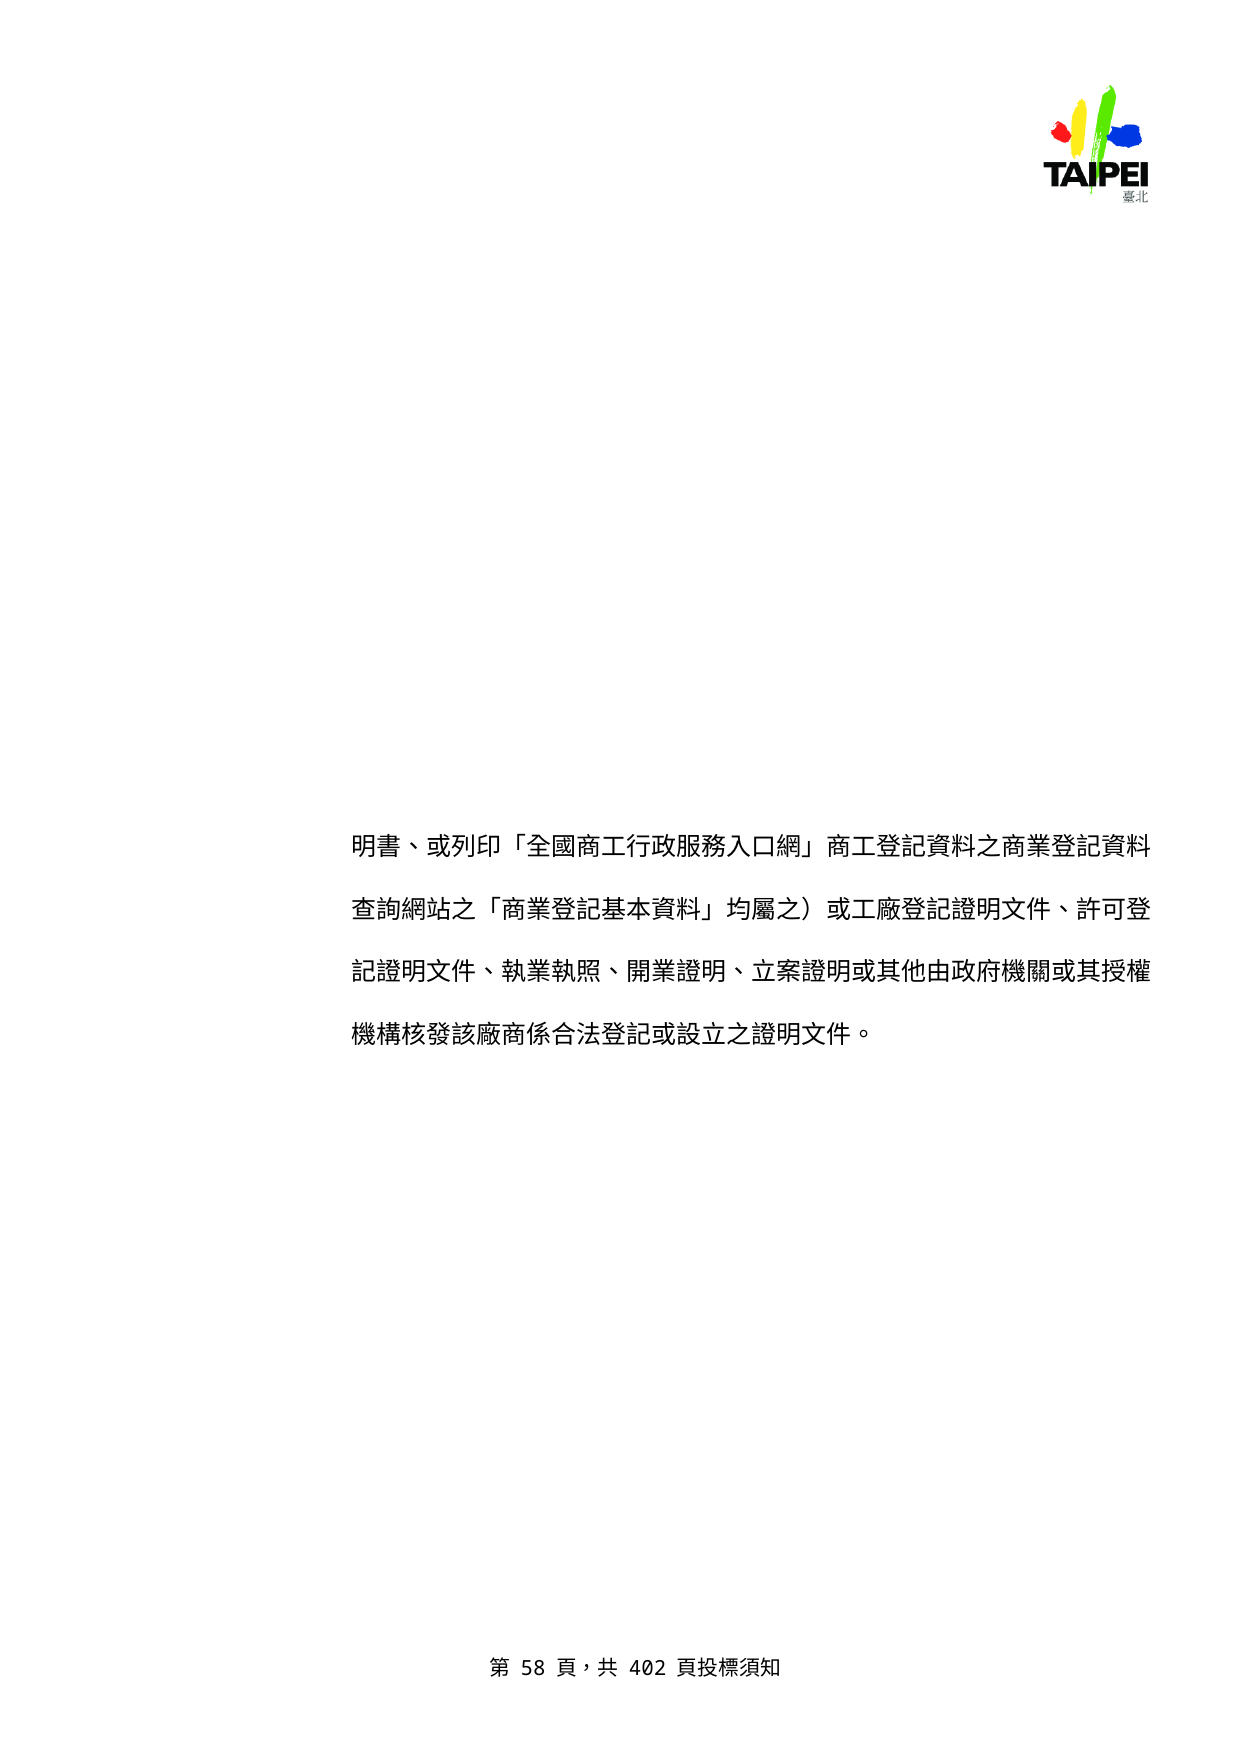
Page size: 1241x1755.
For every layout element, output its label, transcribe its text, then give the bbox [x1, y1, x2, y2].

text 明書、或列印「全國商工行政服務入口網」商工登記資料之商業登記資料查詢網站之「商業登記基本資料」均屬之）或工廠登記證明文件、許可登記證明文件、執業執照、開業證明、立案證明或其他由政府機關或其授權機構核發該廠商係合法登記或設立之證明文件。 [335, 803, 1152, 1053]
